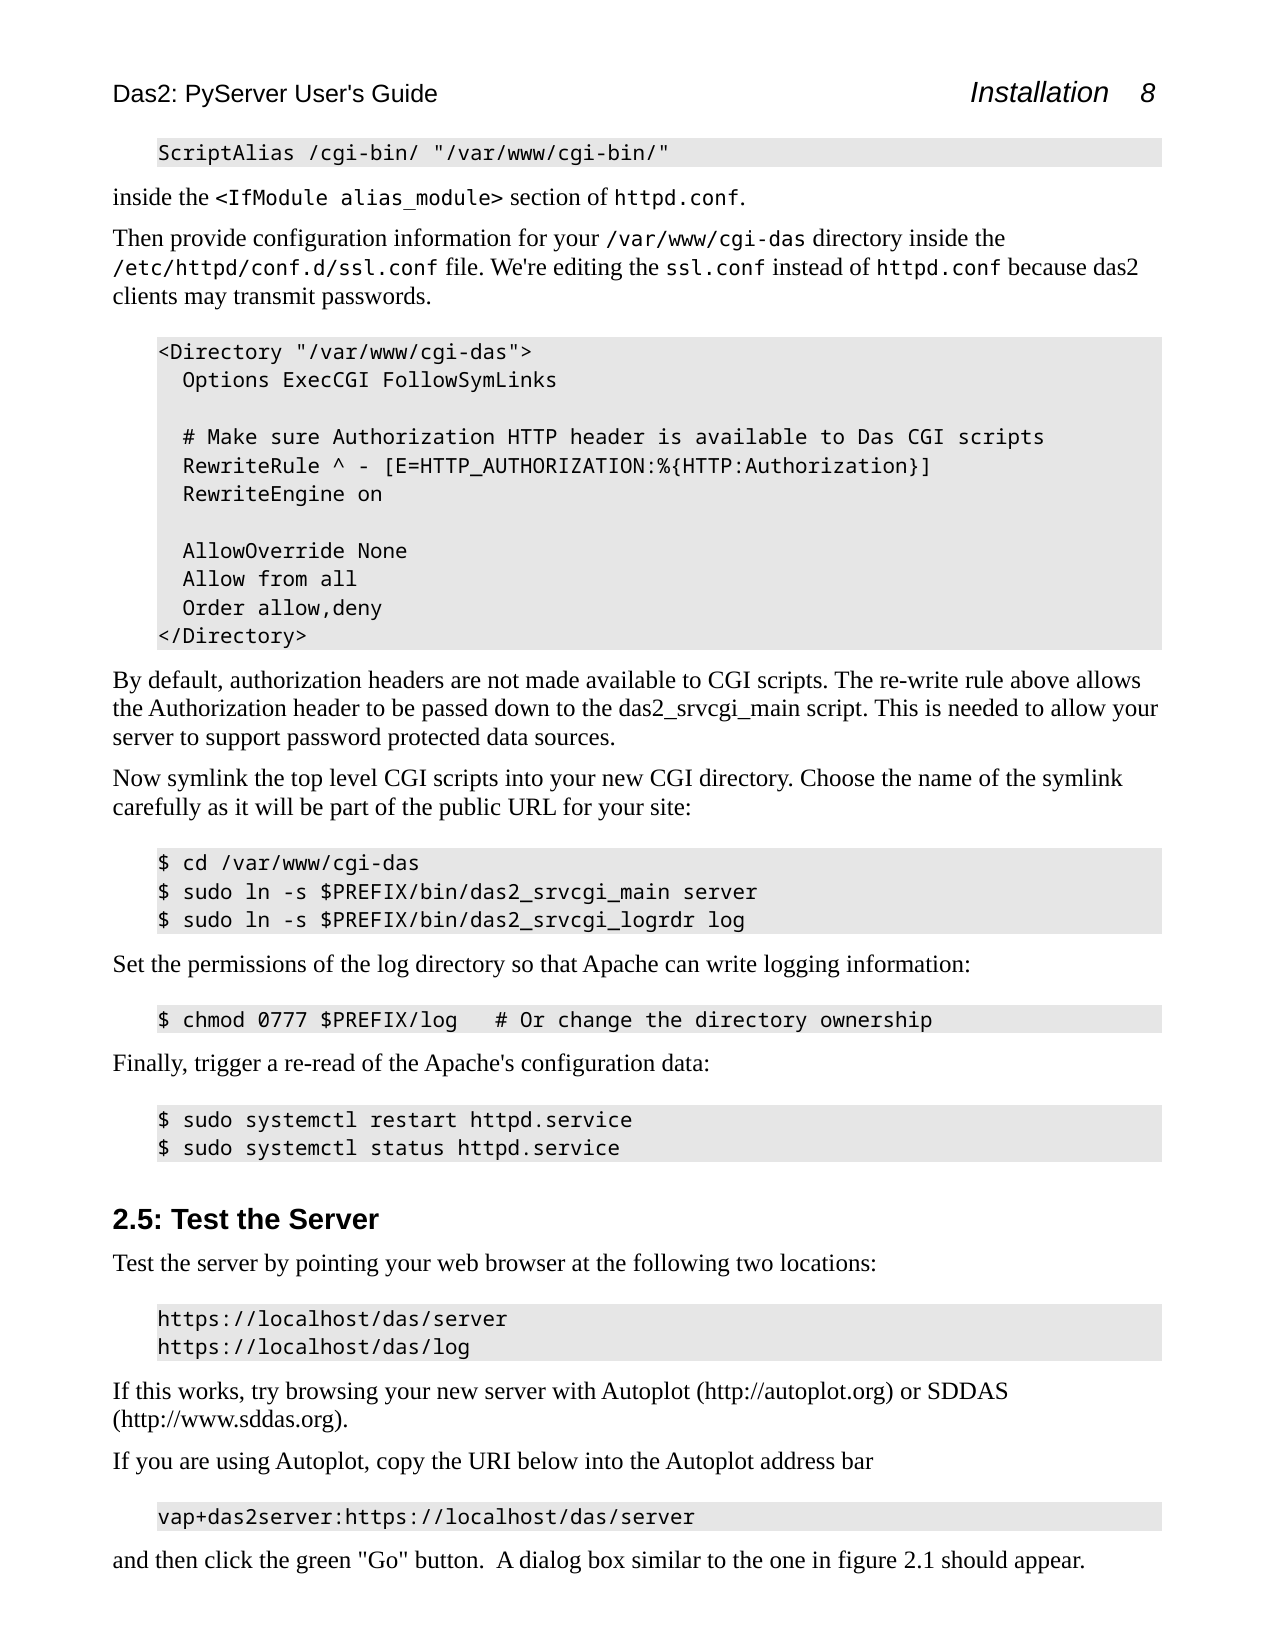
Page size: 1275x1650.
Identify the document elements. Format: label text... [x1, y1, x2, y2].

subtitle Test the Server [112, 1202, 1162, 1235]
text Finally, trigger a re-read of the Apache's configuration data: [112, 1048, 1162, 1077]
text and then click the green "Go" button. A dialog box similar to the one in figure 2.1 should appear. [112, 1546, 1162, 1574]
text vap+das2server:https://localhost/das/server [157, 1502, 1162, 1531]
text # Make sure Authorization HTTP header is available to Das CGI scripts [157, 422, 1162, 451]
text https://localhost/das/log [157, 1332, 1162, 1361]
text RewriteRule ^ - [E=HTTP_AUTHORIZATION:%{HTTP:Authorization}] [157, 451, 1162, 479]
text $ sudo systemctl status httpd.service [157, 1133, 1162, 1162]
text https://localhost/das/server [157, 1304, 1162, 1332]
text If you are using Autoplot, copy the URI below into the Autoplot address bar [112, 1446, 1162, 1474]
text $ sudo systemctl restart httpd.service [157, 1105, 1162, 1133]
text Then provide configuration information for your /var/www/cgi-das directory inside the /etc/httpd/conf.d/ssl.conf file. We're editing the ssl.conf instead of httpd.conf because das2 clients may transmit passwords. [112, 223, 1162, 309]
text $ sudo ln -s $PREFIX/bin/das2_srvcgi_main server [157, 877, 1162, 905]
text </Directory> [157, 621, 1162, 650]
text By default, authorization headers are not made available to CGI scripts. The re-write rule above allows the Authorization header to be passed down to the das2_srvcgi_main script. This is needed to allow your server to support password protected data sources. [112, 665, 1162, 751]
text If this works, try browsing your new server with Autoplot (http://autoplot.org) or SDDAS (http://www.sddas.org). [112, 1376, 1162, 1433]
text $ cd /var/www/cgi-das [157, 848, 1162, 877]
text AllowOverride None [157, 536, 1162, 564]
text Allow from all [157, 564, 1162, 593]
text $ chmod 0777 $PREFIX/log # Or change the directory ownership [157, 1005, 1162, 1033]
text $ sudo ln -s $PREFIX/bin/das2_srvcgi_logrdr log [157, 905, 1162, 934]
text Options ExecCGI FollowSymLinks [157, 365, 1162, 394]
text Order allow,deny [157, 593, 1162, 621]
text RewriteEngine on [157, 479, 1162, 508]
text <Directory "/var/www/cgi-das"> [157, 337, 1162, 365]
text Test the server by pointing your web browser at the following two locations: [112, 1248, 1162, 1276]
text Now symlink the top level CGI scripts into your new CGI directory. Choose the name of the symlink carefully as it will be part of the public URL for your site: [112, 763, 1162, 821]
text inside the <IfModule alias_module> section of httpd.conf. [112, 182, 1162, 211]
text Set the permissions of the log directory so that Apache can write logging information: [112, 949, 1162, 978]
text ScriptAlias /cgi-bin/ "/var/www/cgi-bin/" [157, 138, 1162, 167]
